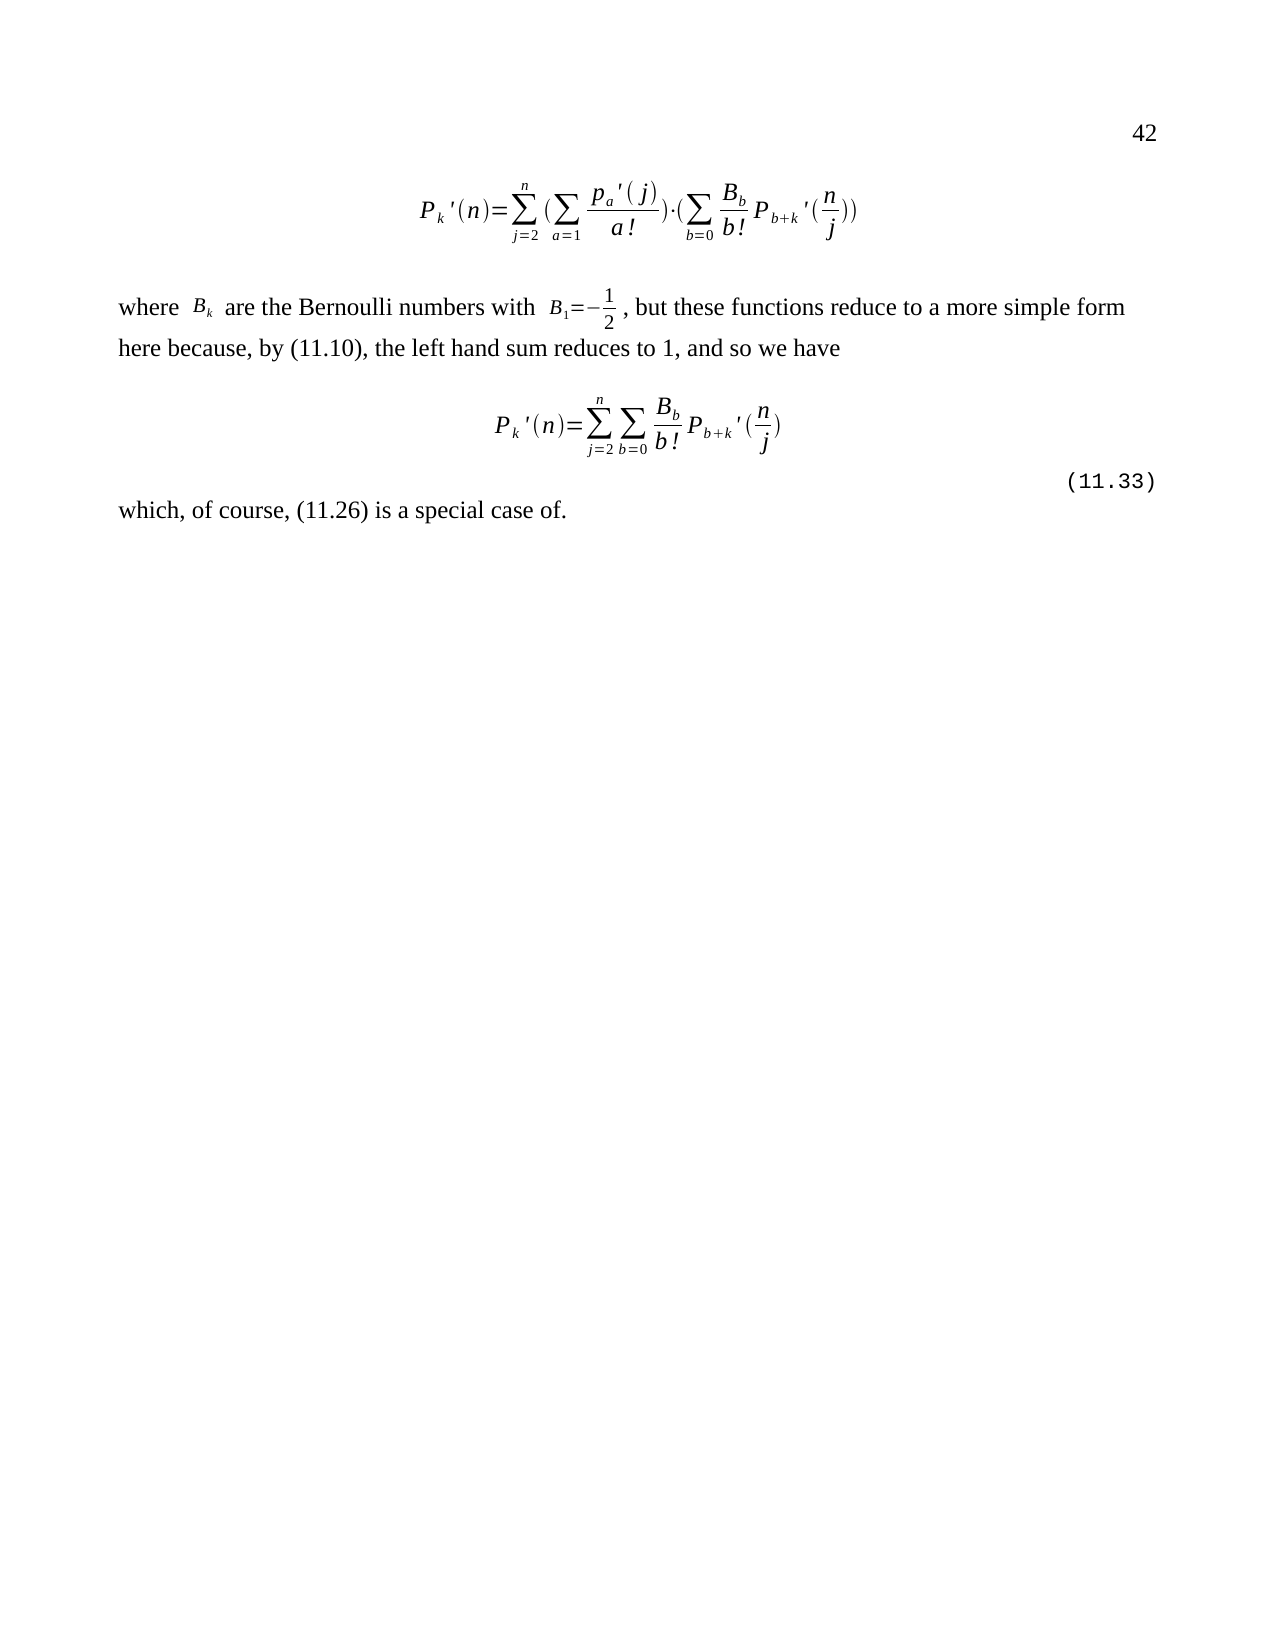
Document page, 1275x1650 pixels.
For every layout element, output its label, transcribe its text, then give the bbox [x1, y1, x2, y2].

text where are the Bernoulli numbers with , but these functions reduce to a more simple form here because, by (11.10), the left hand sum reduces to 1, and so we have [118, 284, 1157, 362]
text which, of course, (11.26) is a special case of. [118, 495, 1157, 523]
text (11.33) [118, 470, 1157, 495]
